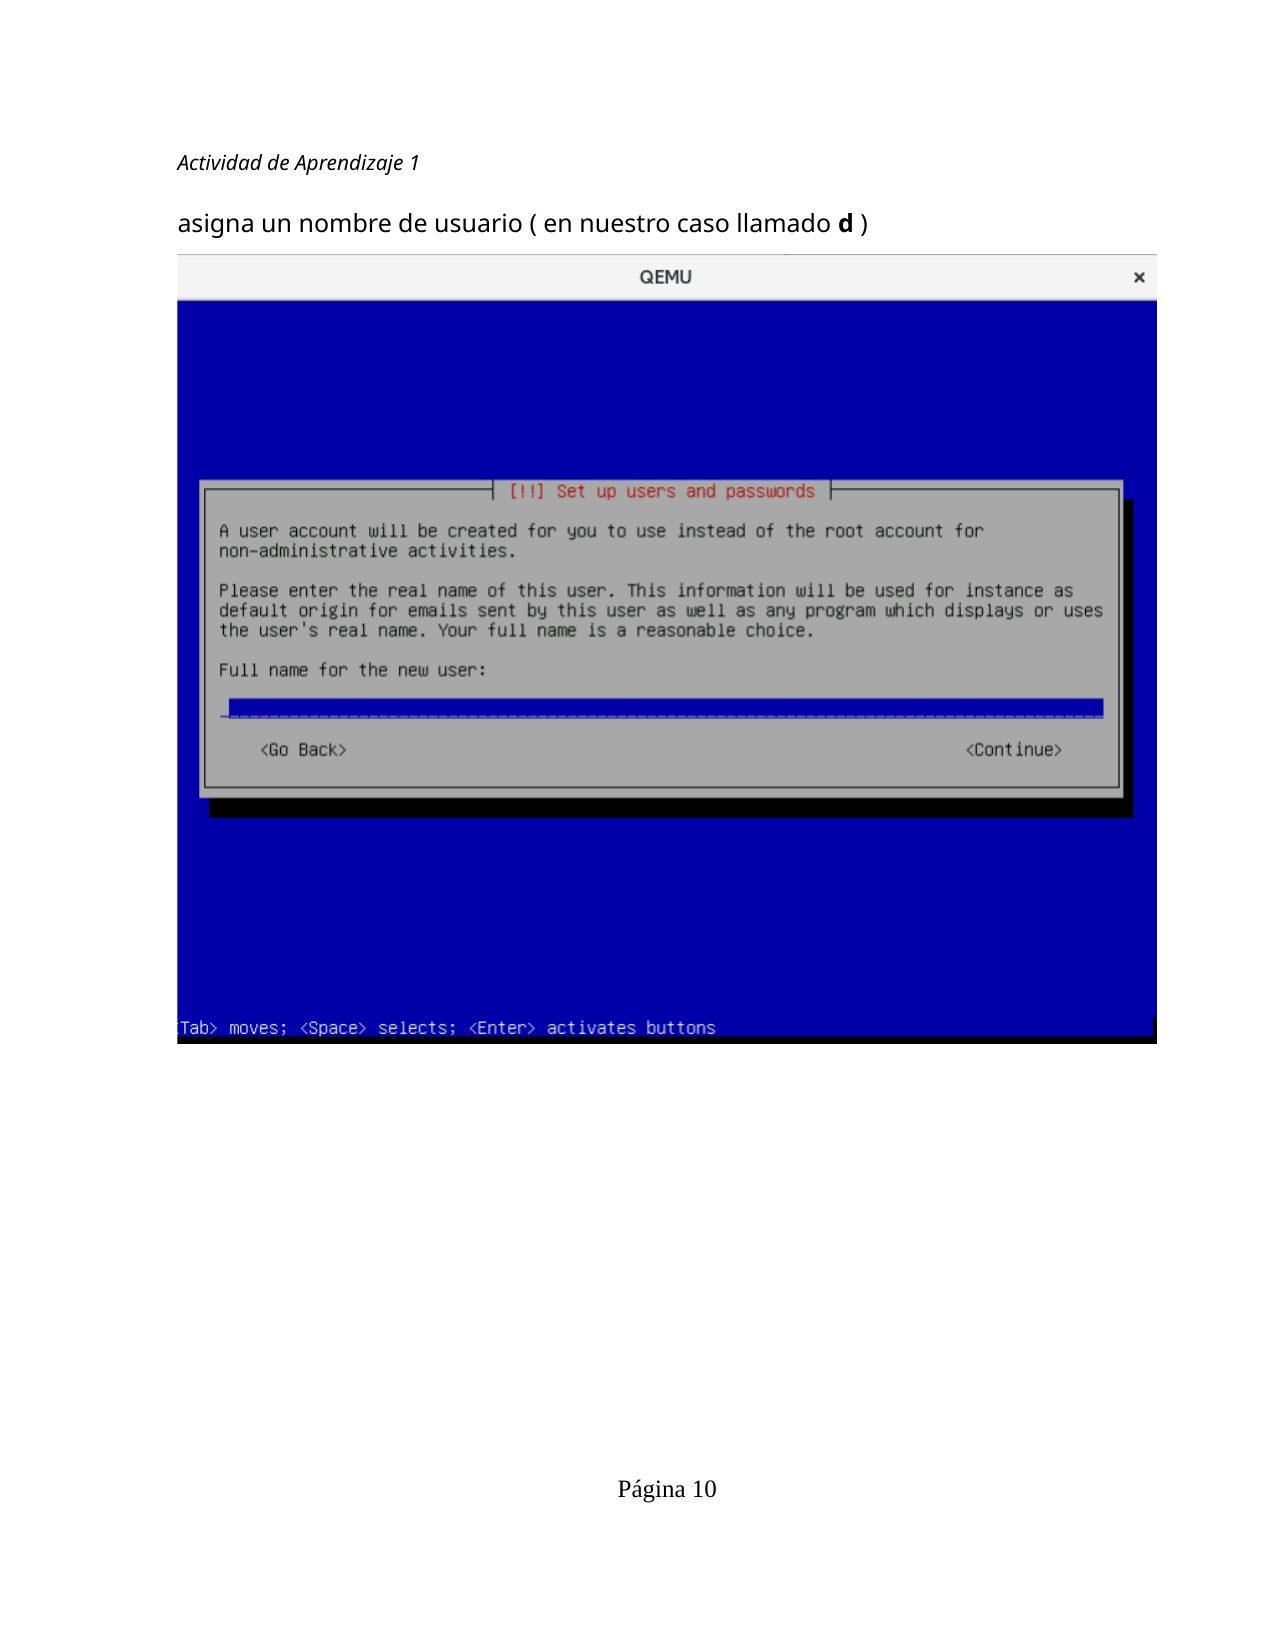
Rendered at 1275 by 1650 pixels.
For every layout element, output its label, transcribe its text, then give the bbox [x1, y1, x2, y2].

text asigna un nombre de usuario ( en nuestro caso llamado d ) [177, 206, 1157, 239]
picture [177, 254, 1157, 1044]
